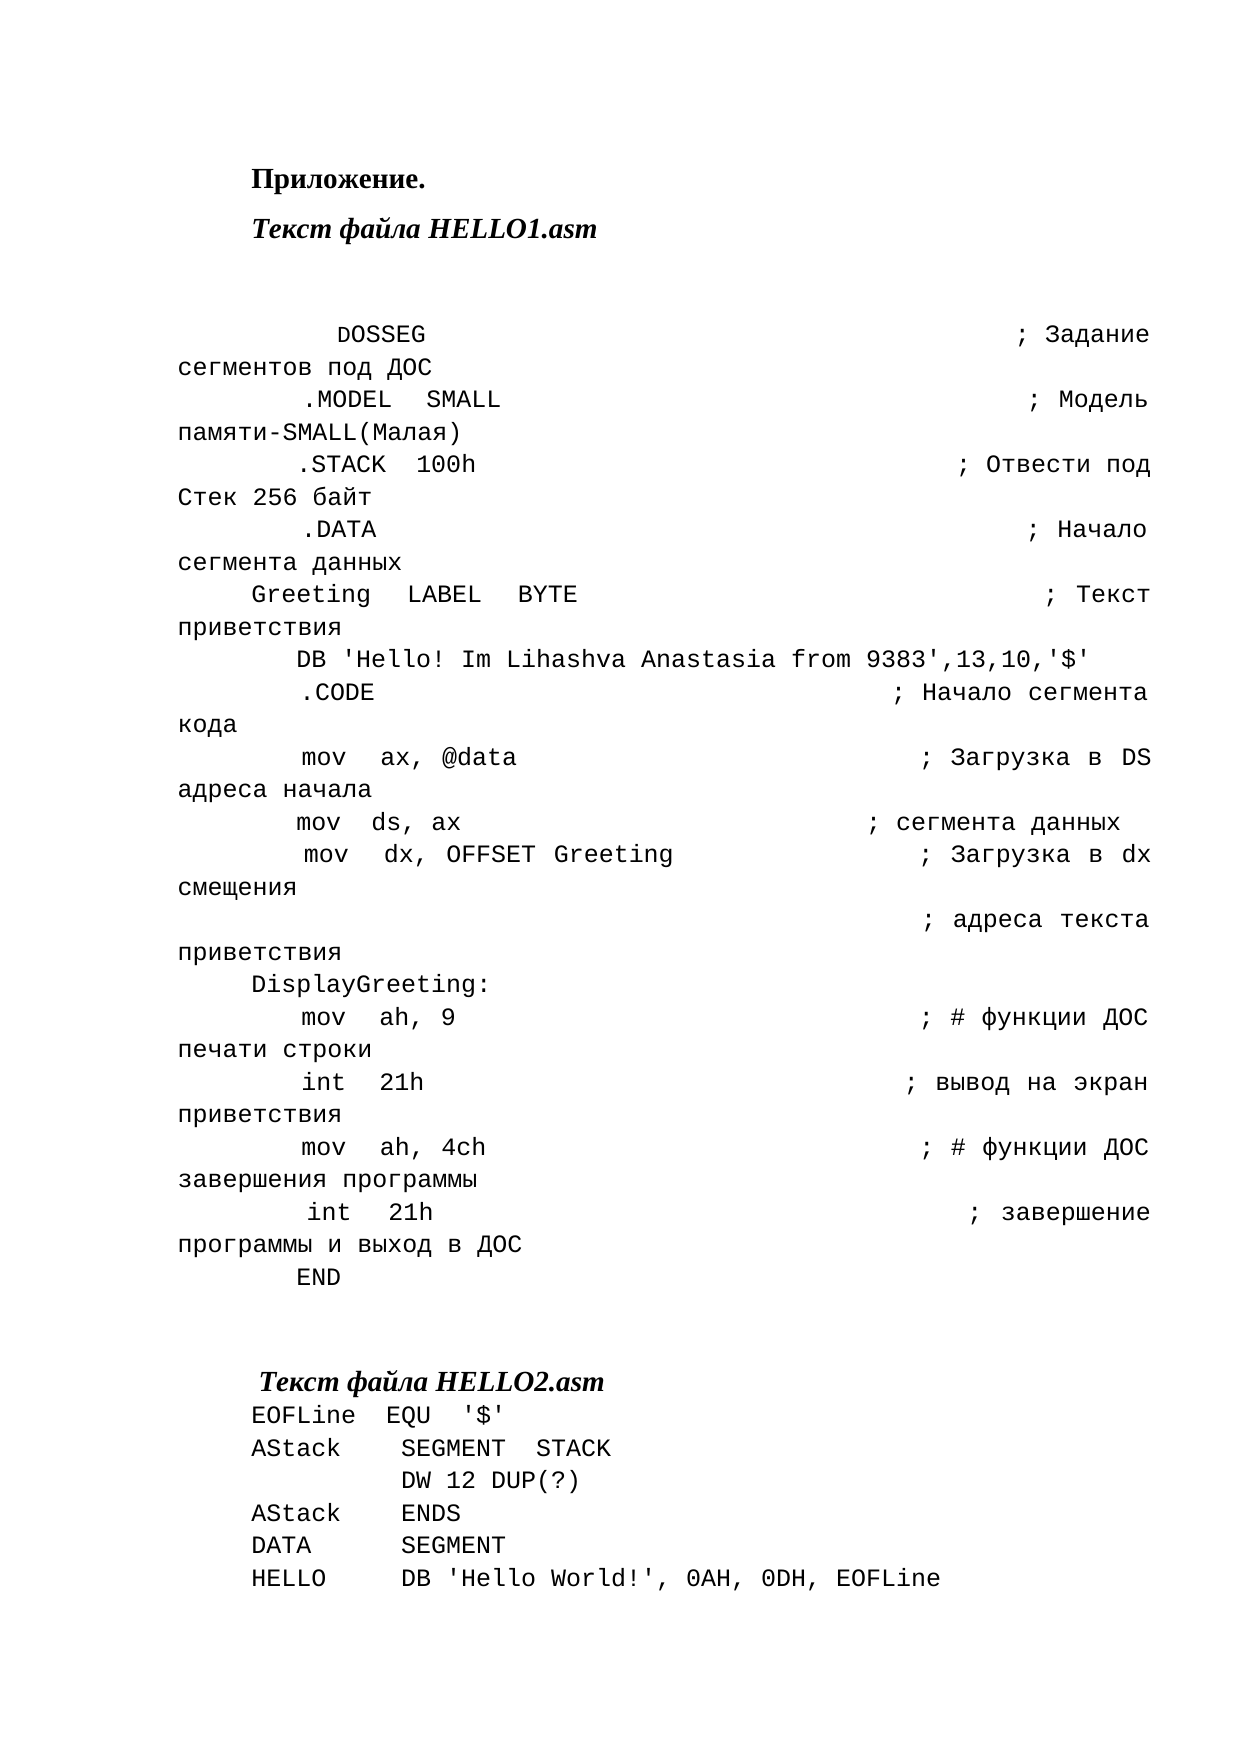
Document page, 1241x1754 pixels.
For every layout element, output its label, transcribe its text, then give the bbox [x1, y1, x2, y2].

text int 21h ; вывод на экран приветствия [177, 1069, 1152, 1130]
text DOSSEG ; Задание сегментов под ДОС [177, 322, 1152, 382]
text DW 12 DUP(?) [177, 1468, 1152, 1496]
text .STACK 100h ; Отвести под Стек 256 байт [177, 452, 1152, 512]
text mov ah, 4ch ; # функции ДОС завершения программы [177, 1134, 1152, 1195]
text mov ds, ax ; сегмента данных [177, 809, 1152, 837]
text DisplayGreeting: [177, 972, 1152, 1000]
text Greeting LABEL BYTE ; Текст приветствия [177, 582, 1152, 642]
text mov ax, @data ; Загрузка в DS адреса начала [177, 744, 1152, 805]
text Текст файла HELLO2.asm [251, 1364, 1152, 1398]
text .MODEL SMALL ; Модель памяти-SMALL(Малая) [177, 387, 1152, 447]
text EOFLine EQU '$' [177, 1403, 1152, 1431]
text END [177, 1264, 1152, 1292]
text DATA SEGMENT [177, 1533, 1152, 1561]
text AStack ENDS [177, 1500, 1152, 1529]
text .CODE ; Начало сегмента кода [177, 679, 1152, 740]
text ; адреса текста приветствия [177, 907, 1152, 967]
text Приложение. [177, 161, 1152, 195]
text mov dx, OFFSET Greeting ; Загрузка в dx смещения [177, 842, 1152, 902]
text int 21h ; завершение программы и выход в ДОС [177, 1199, 1152, 1260]
text .DATA ; Начало сегмента данных [177, 517, 1152, 577]
text DB 'Hello! Im Lihashva Anastasia from 9383',13,10,'$' [177, 647, 1152, 675]
text AStack SEGMENT STACK [177, 1435, 1152, 1464]
text mov ah, 9 ; # функции ДОС печати строки [177, 1004, 1152, 1065]
text HELLO DB 'Hello World!', 0AH, 0DH, EOFLine [177, 1565, 1152, 1594]
text Текст файла HELLO1.asm [177, 212, 1152, 245]
